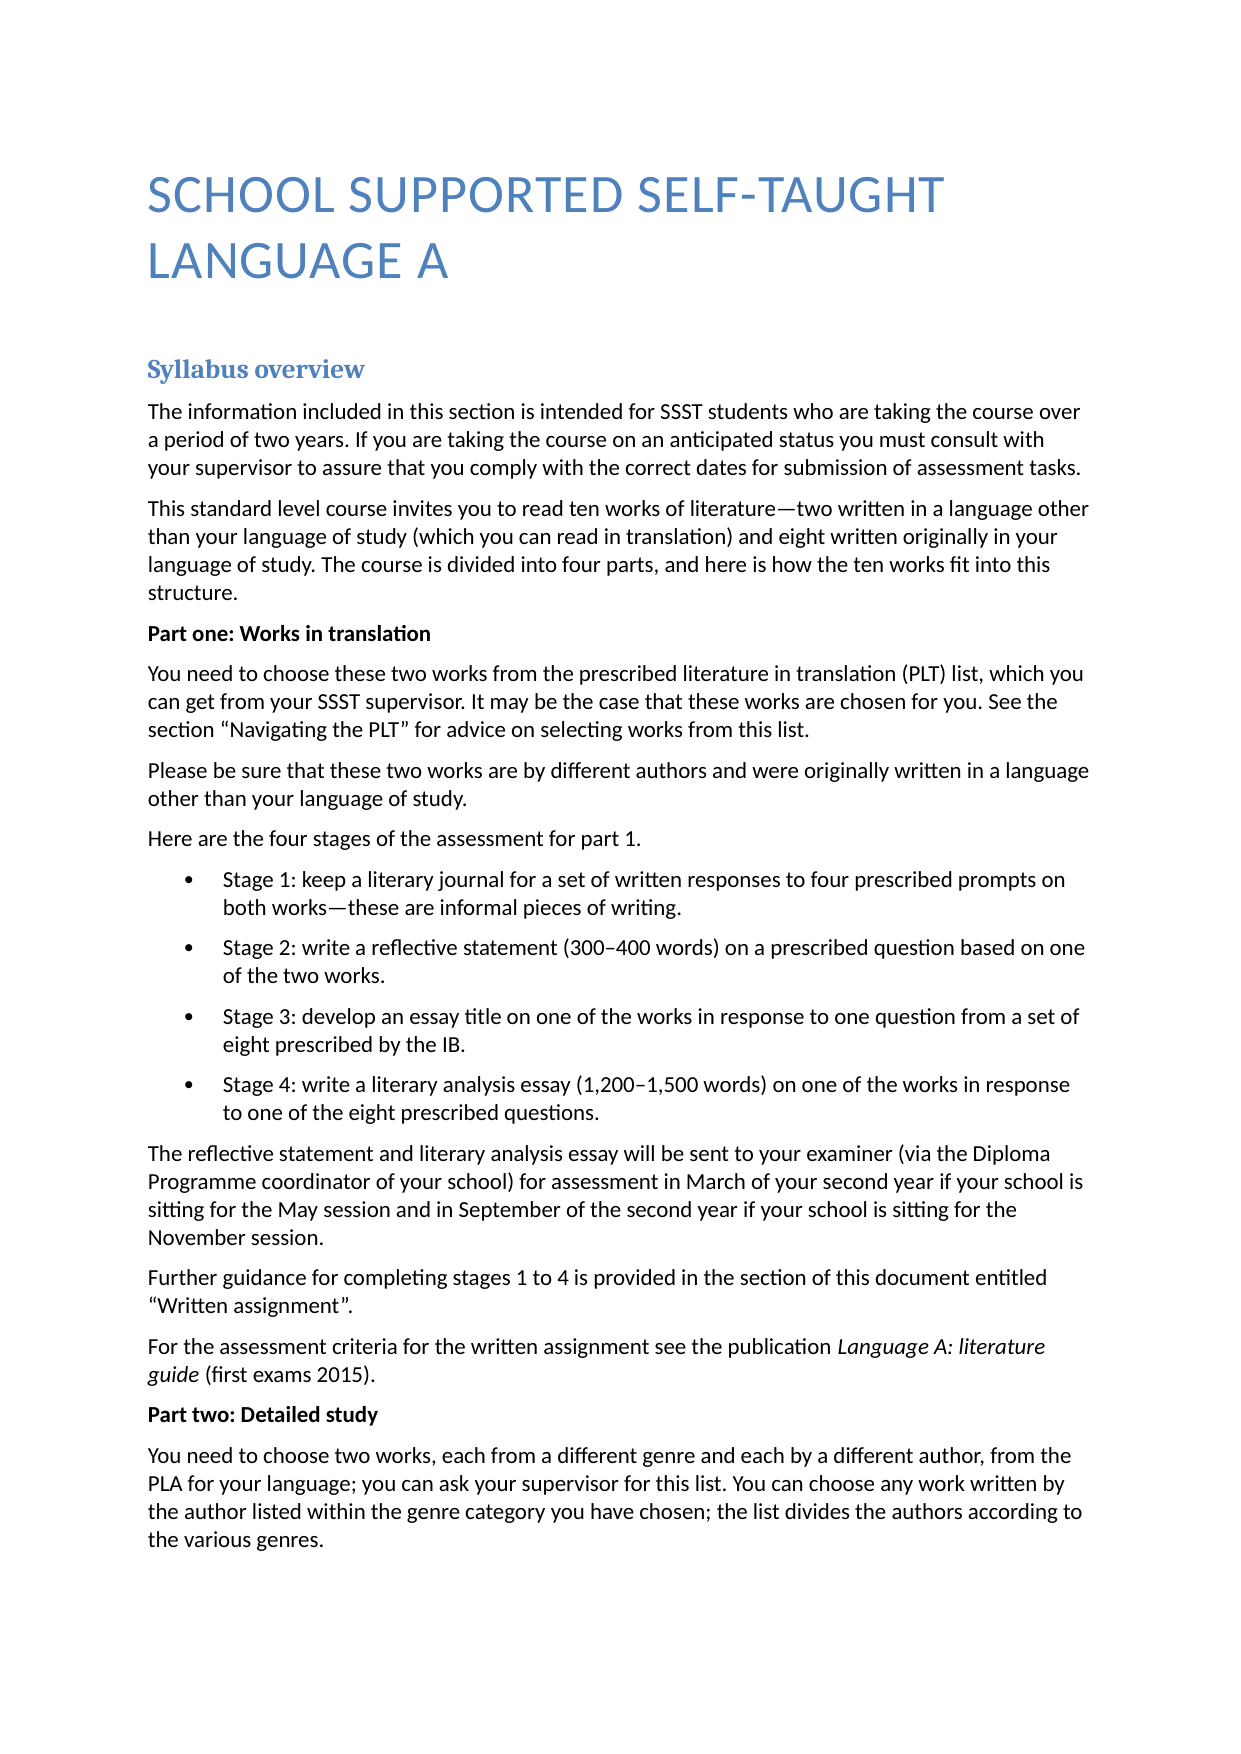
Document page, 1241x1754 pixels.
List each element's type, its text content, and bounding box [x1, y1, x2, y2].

text Part two: Detailed study [148, 1401, 1092, 1429]
list Stage 2: write a reflective statement (300–400 words) on a prescribed question based on one of the two works. [185, 933, 1092, 989]
title SCHOOL SUPPORTED SELF-TAUGHT LANGUAGE A [148, 160, 1092, 292]
text You need to choose these two works from the prescribed literature in translation (PLT) list, which you can get from your SSST supervisor. It may be the case that these works are chosen for you. See the section “Navigating the PLT” for advice on selecting works from this list. [148, 659, 1092, 743]
text You need to choose two works, each from a different genre and each by a different author, from the PLA for your language; you can ask your supervisor for this list. You can choose any work written by the author listed within the genre category you have chosen; the list divides the authors according to the various genres. [148, 1441, 1092, 1553]
text For the assessment criteria for the written assignment see the publication Language A: literature guide (first exams 2015). [148, 1332, 1092, 1388]
text The information included in this section is intended for SSST students who are taking the course over a period of two years. If you are taking the course on an anticipated status you must consult with your supervisor to assure that you comply with the correct dates for submission of assessment tasks. [148, 397, 1092, 482]
list Stage 4: write a literary analysis essay (1,200–1,500 words) on one of the works in response to one of the eight prescribed questions. [185, 1070, 1092, 1126]
text Part one: Works in translation [148, 619, 1092, 647]
list Stage 1: keep a literary journal for a set of written responses to four prescribed prompts on both works—these are informal pieces of writing. [185, 865, 1092, 921]
subtitle Syllabus overview [148, 354, 1092, 385]
text The reflective statement and literary analysis essay will be sent to your examiner (via the Diploma Programme coordinator of your school) for assessment in March of your second year if your school is sitting for the May session and in September of the second year if your school is sitting for the November session. [148, 1139, 1092, 1251]
text Please be sure that these two works are by different authors and were originally written in a language other than your language of study. [148, 756, 1092, 812]
text Further guidance for completing stages 1 to 4 is provided in the section of this document entitled “Written assignment”. [148, 1263, 1092, 1319]
text Here are the four stages of the assessment for part 1. [148, 824, 1092, 852]
list Stage 3: develop an essay title on one of the works in response to one question from a set of eight prescribed by the IB. [185, 1002, 1092, 1058]
text This standard level course invites you to read ten works of literature—two written in a language other than your language of study (which you can read in translation) and eight written originally in your language of study. The course is divided into four parts, and here is how the ten works fit into this structure. [148, 494, 1092, 606]
